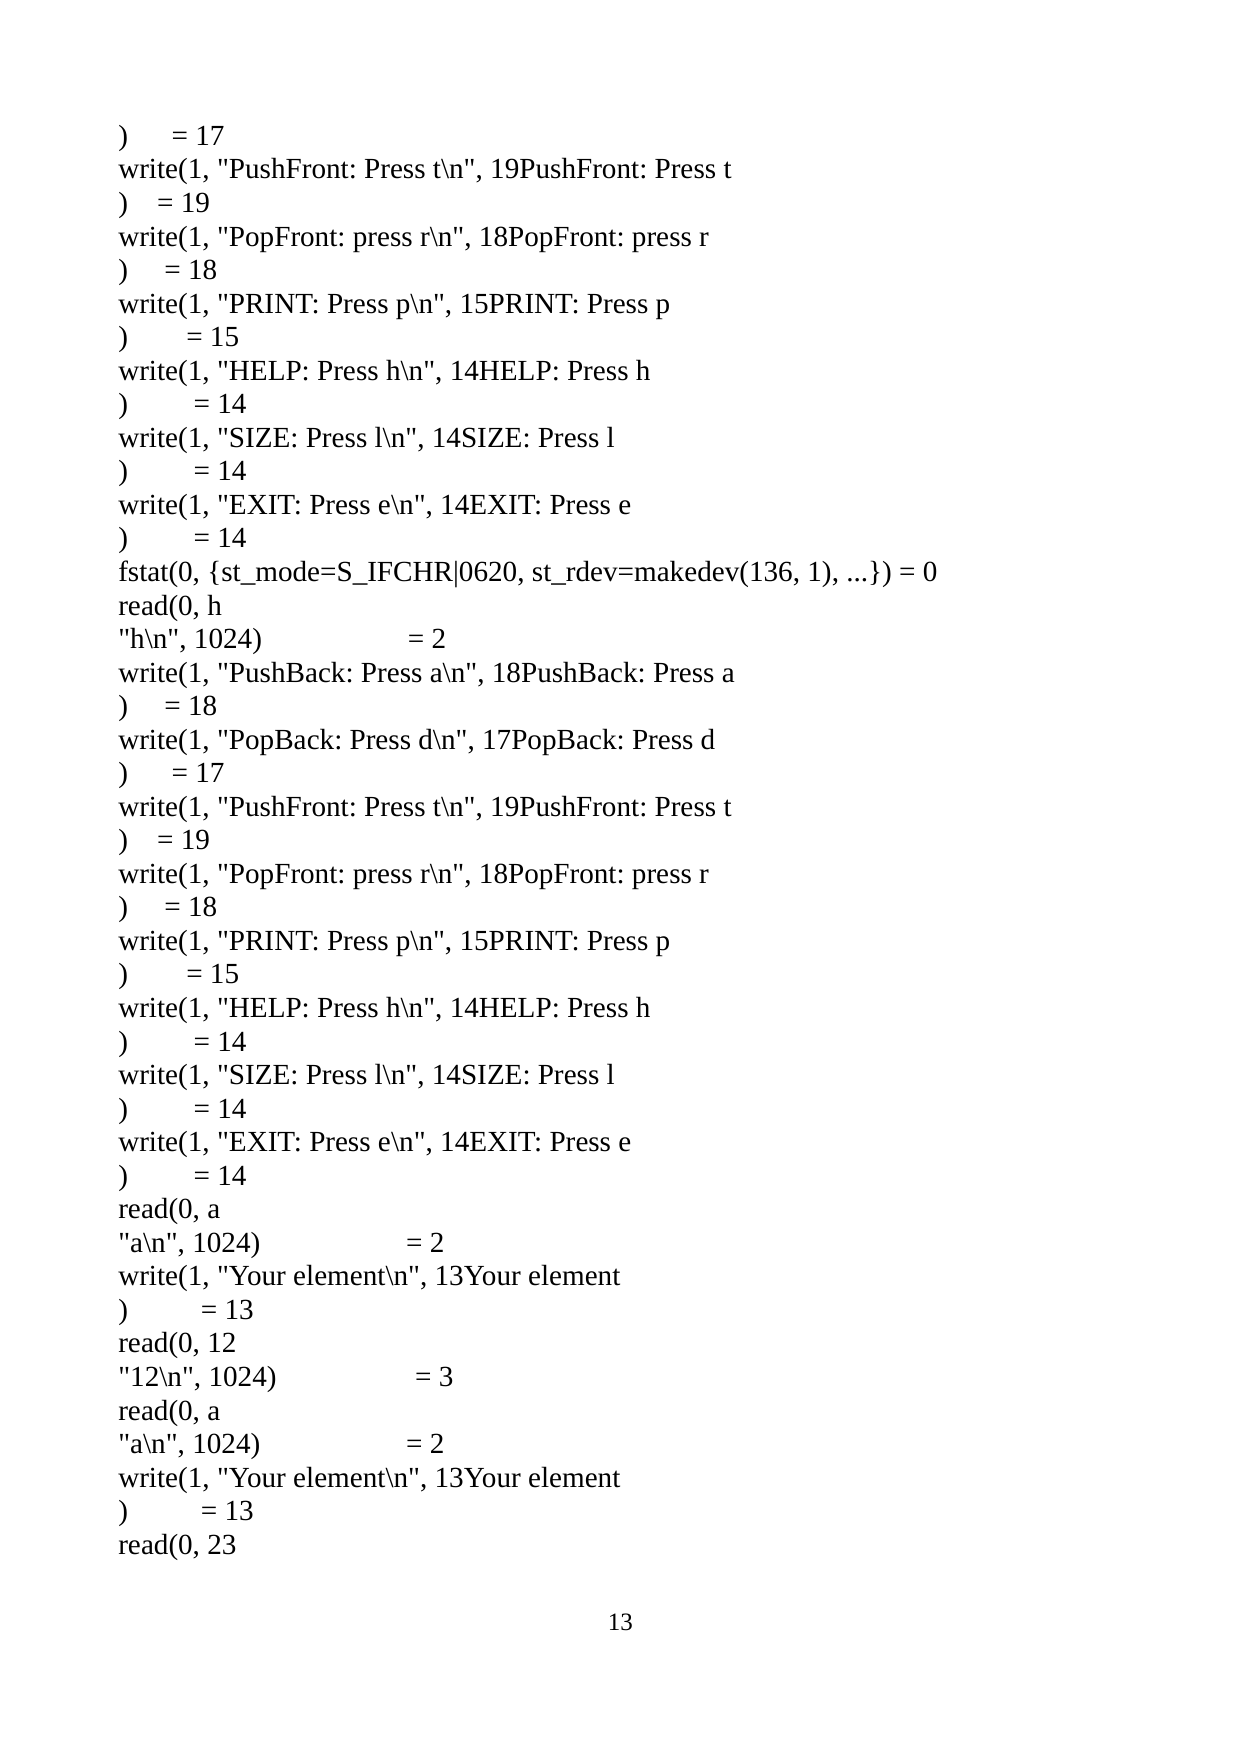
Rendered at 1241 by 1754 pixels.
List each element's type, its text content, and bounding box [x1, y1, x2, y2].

text ) = 14 [118, 453, 1122, 487]
text ) = 13 [118, 1292, 1122, 1326]
text write(1, "PopFront: press r\n", 18PopFront: press r [118, 856, 1122, 889]
text ) = 13 [118, 1493, 1122, 1527]
text ) = 17 [118, 118, 1122, 152]
text "12\n", 1024) = 3 [118, 1359, 1122, 1393]
text ) = 17 [118, 755, 1122, 789]
text read(0, a [118, 1191, 1122, 1225]
text write(1, "PopBack: Press d\n", 17PopBack: Press d [118, 722, 1122, 755]
text write(1, "PushBack: Press a\n", 18PushBack: Press a [118, 655, 1122, 688]
text ) = 14 [118, 386, 1122, 420]
text ) = 19 [118, 822, 1122, 856]
text write(1, "SIZE: Press l\n", 14SIZE: Press l [118, 1057, 1122, 1091]
text ) = 18 [118, 889, 1122, 923]
text write(1, "EXIT: Press e\n", 14EXIT: Press e [118, 487, 1122, 521]
text ) = 15 [118, 319, 1122, 353]
text write(1, "Your element\n", 13Your element [118, 1258, 1122, 1292]
text "a\n", 1024) = 2 [118, 1225, 1122, 1258]
text write(1, "PopFront: press r\n", 18PopFront: press r [118, 219, 1122, 252]
text read(0, h [118, 588, 1122, 621]
text ) = 14 [118, 1024, 1122, 1057]
text fstat(0, {st_mode=S_IFCHR|0620, st_rdev=makedev(136, 1), ...}) = 0 [118, 554, 1122, 588]
text write(1, "HELP: Press h\n", 14HELP: Press h [118, 353, 1122, 386]
text write(1, "SIZE: Press l\n", 14SIZE: Press l [118, 420, 1122, 453]
text ) = 19 [118, 185, 1122, 219]
text read(0, 23 [118, 1527, 1122, 1560]
text write(1, "Your element\n", 13Your element [118, 1460, 1122, 1493]
text "h\n", 1024) = 2 [118, 621, 1122, 655]
text read(0, 12 [118, 1326, 1122, 1359]
text "a\n", 1024) = 2 [118, 1426, 1122, 1460]
text write(1, "HELP: Press h\n", 14HELP: Press h [118, 990, 1122, 1024]
text write(1, "EXIT: Press e\n", 14EXIT: Press e [118, 1124, 1122, 1158]
text write(1, "PRINT: Press p\n", 15PRINT: Press p [118, 286, 1122, 319]
text ) = 14 [118, 1158, 1122, 1191]
text write(1, "PushFront: Press t\n", 19PushFront: Press t [118, 789, 1122, 822]
text ) = 18 [118, 688, 1122, 722]
text ) = 14 [118, 1091, 1122, 1124]
text ) = 15 [118, 957, 1122, 990]
text ) = 18 [118, 252, 1122, 286]
text ) = 14 [118, 521, 1122, 554]
text write(1, "PRINT: Press p\n", 15PRINT: Press p [118, 923, 1122, 957]
text write(1, "PushFront: Press t\n", 19PushFront: Press t [118, 152, 1122, 185]
text read(0, a [118, 1393, 1122, 1426]
